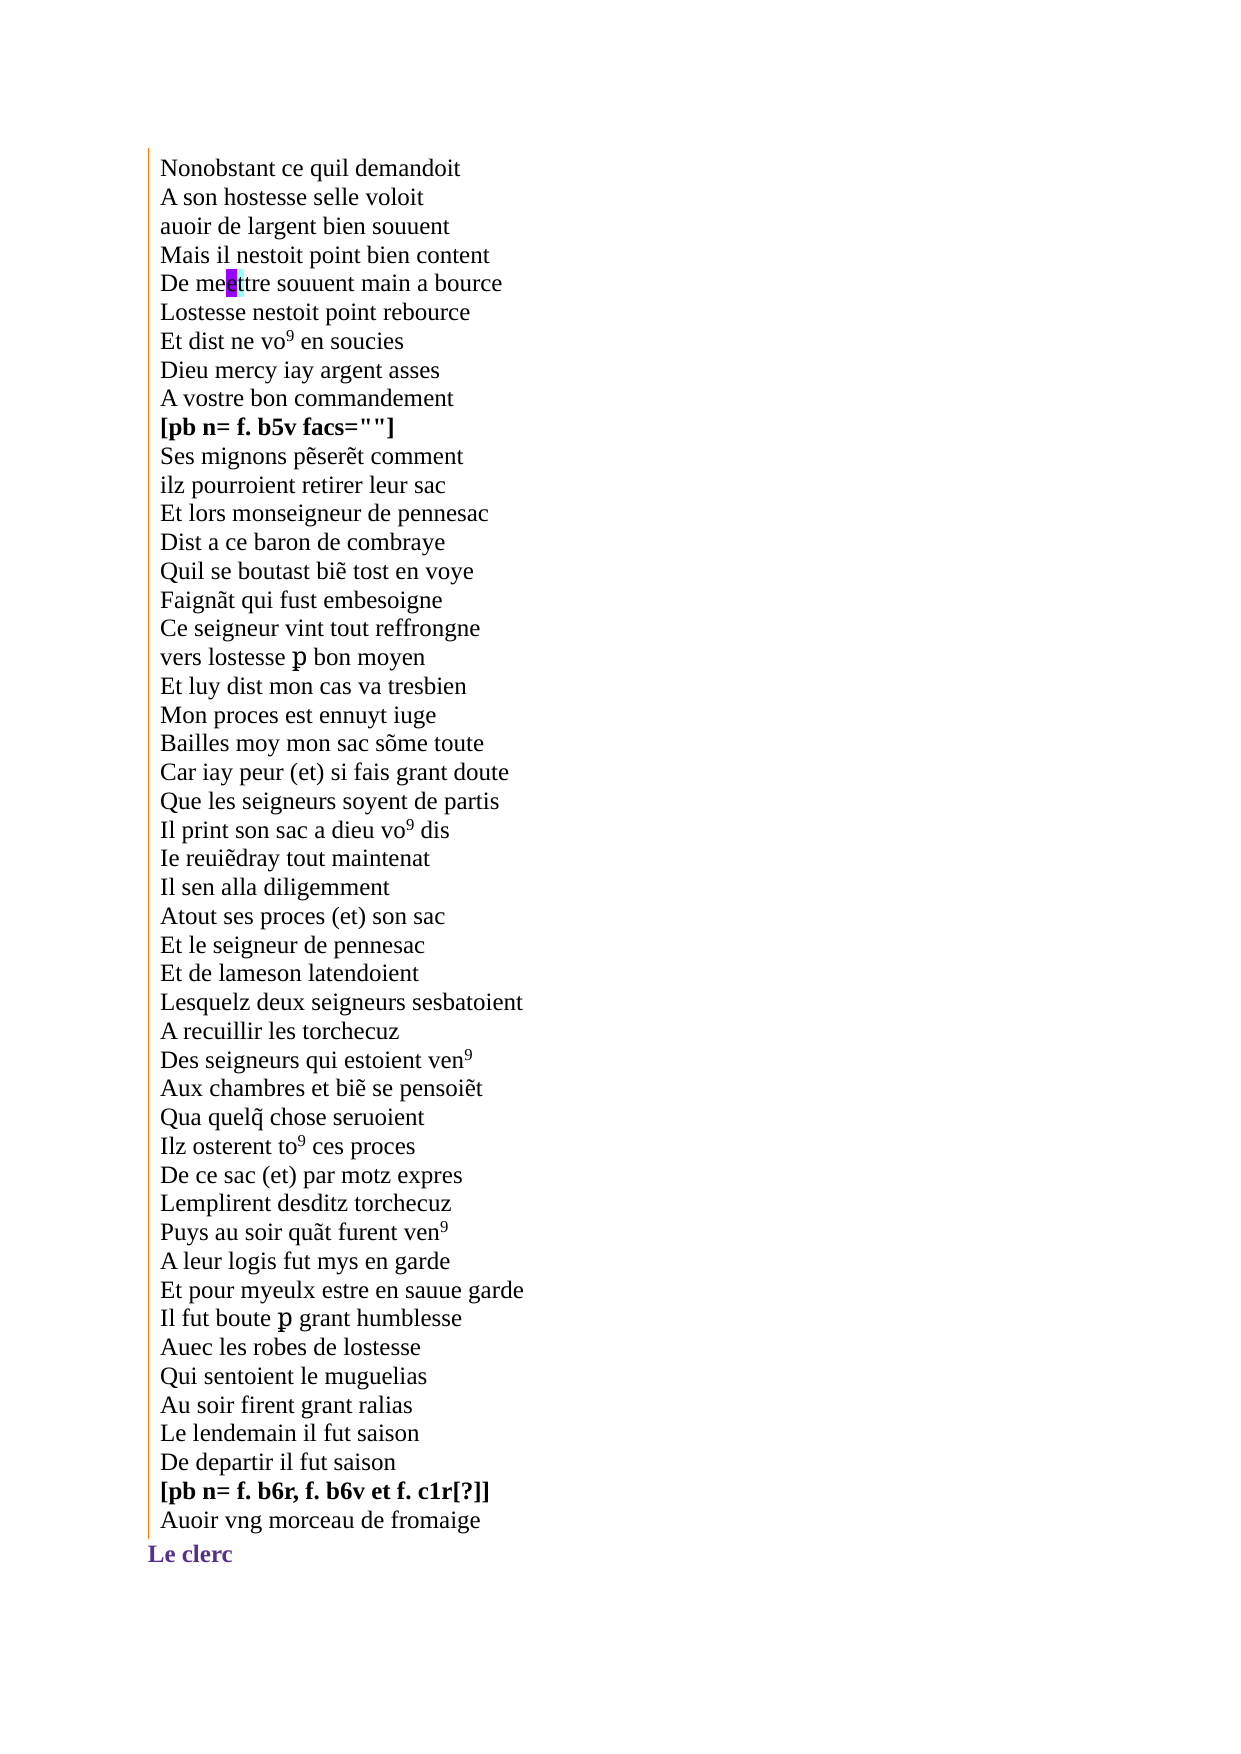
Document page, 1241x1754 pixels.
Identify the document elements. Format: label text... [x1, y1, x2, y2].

text Auec les robes de lostesse [149, 1332, 1093, 1361]
text Qua quelq̃ chose seruoient [149, 1102, 1093, 1131]
text Que les seigneurs soyent de partis [149, 786, 1093, 815]
text vers lostesse ꝑ bon moyen [149, 642, 1093, 671]
text Lesquelz deux seigneurs sesbatoient [149, 987, 1093, 1016]
text Et luy dist mon cas va tresbien [149, 671, 1093, 700]
text A vostre bon commandement [149, 383, 1093, 412]
text Ses mignons pẽserẽt comment [149, 441, 1093, 470]
text A recuillir les torchecuz [149, 1016, 1093, 1045]
text Bailles moy mon sac sõme toute [149, 728, 1093, 757]
text Car iay peur (et) si fais grant doute [149, 757, 1093, 786]
text Faignãt qui fust embesoigne [149, 585, 1093, 613]
text Et le seigneur de pennesac [149, 930, 1093, 958]
text Mais il nestoit point bien content [149, 240, 1093, 268]
text Le lendemain il fut saison [149, 1418, 1093, 1447]
text auoir de largent bien souuent [149, 211, 1093, 240]
text Il sen alla diligemment [149, 872, 1093, 901]
text [pb n= f. b5v facs=""] [149, 412, 1093, 441]
text Dist a ce baron de combraye [149, 527, 1093, 556]
text Mon proces est ennuyt iuge [149, 700, 1093, 728]
text Aux chambres et biẽ se pensoiẽt [149, 1073, 1093, 1102]
text Atout ses proces (et) son sac [149, 901, 1093, 930]
text Auoir vng morceau de fromaige [149, 1505, 1093, 1539]
text Lostesse nestoit point rebource [149, 297, 1093, 326]
text ilz pourroient retirer leur sac [149, 470, 1093, 498]
text Nonobstant ce quil demandoit [149, 148, 1093, 182]
text Puys au soir quãt furent ven9 [149, 1217, 1093, 1246]
text A son hostesse selle voloit [149, 182, 1093, 211]
text Dieu mercy iay argent asses [149, 355, 1093, 383]
text [pb n= f. b6r, f. b6v et f. c1r[?]] [149, 1476, 1093, 1505]
text Des seigneurs qui estoient ven9 [149, 1045, 1093, 1073]
text De ce sac (et) par motz expres [149, 1160, 1093, 1188]
text Et lors monseigneur de pennesac [149, 498, 1093, 527]
text Ilz osterent to9 ces proces [149, 1131, 1093, 1160]
text Le clerc [148, 1539, 1093, 1568]
text Qui sentoient le muguelias [149, 1361, 1093, 1390]
text Ie reuiẽdray tout maintenat [149, 843, 1093, 872]
text De departir il fut saison [149, 1447, 1093, 1476]
text Et dist ne vo9 en soucies [149, 326, 1093, 355]
text Et pour myeulx estre en sauue garde [149, 1275, 1093, 1303]
text Et de lameson latendoient [149, 958, 1093, 987]
text Il fut boute ꝑ grant humblesse [149, 1303, 1093, 1332]
text Quil se boutast biẽ tost en voye [149, 556, 1093, 585]
text Au soir firent grant ralias [149, 1390, 1093, 1418]
text Il print son sac a dieu vo9 dis [149, 815, 1093, 843]
text De meettre souuent main a bource [149, 268, 1093, 297]
text Ce seigneur vint tout reffrongne [149, 613, 1093, 642]
text Lemplirent desditz torchecuz [149, 1188, 1093, 1217]
text A leur logis fut mys en garde [149, 1246, 1093, 1275]
